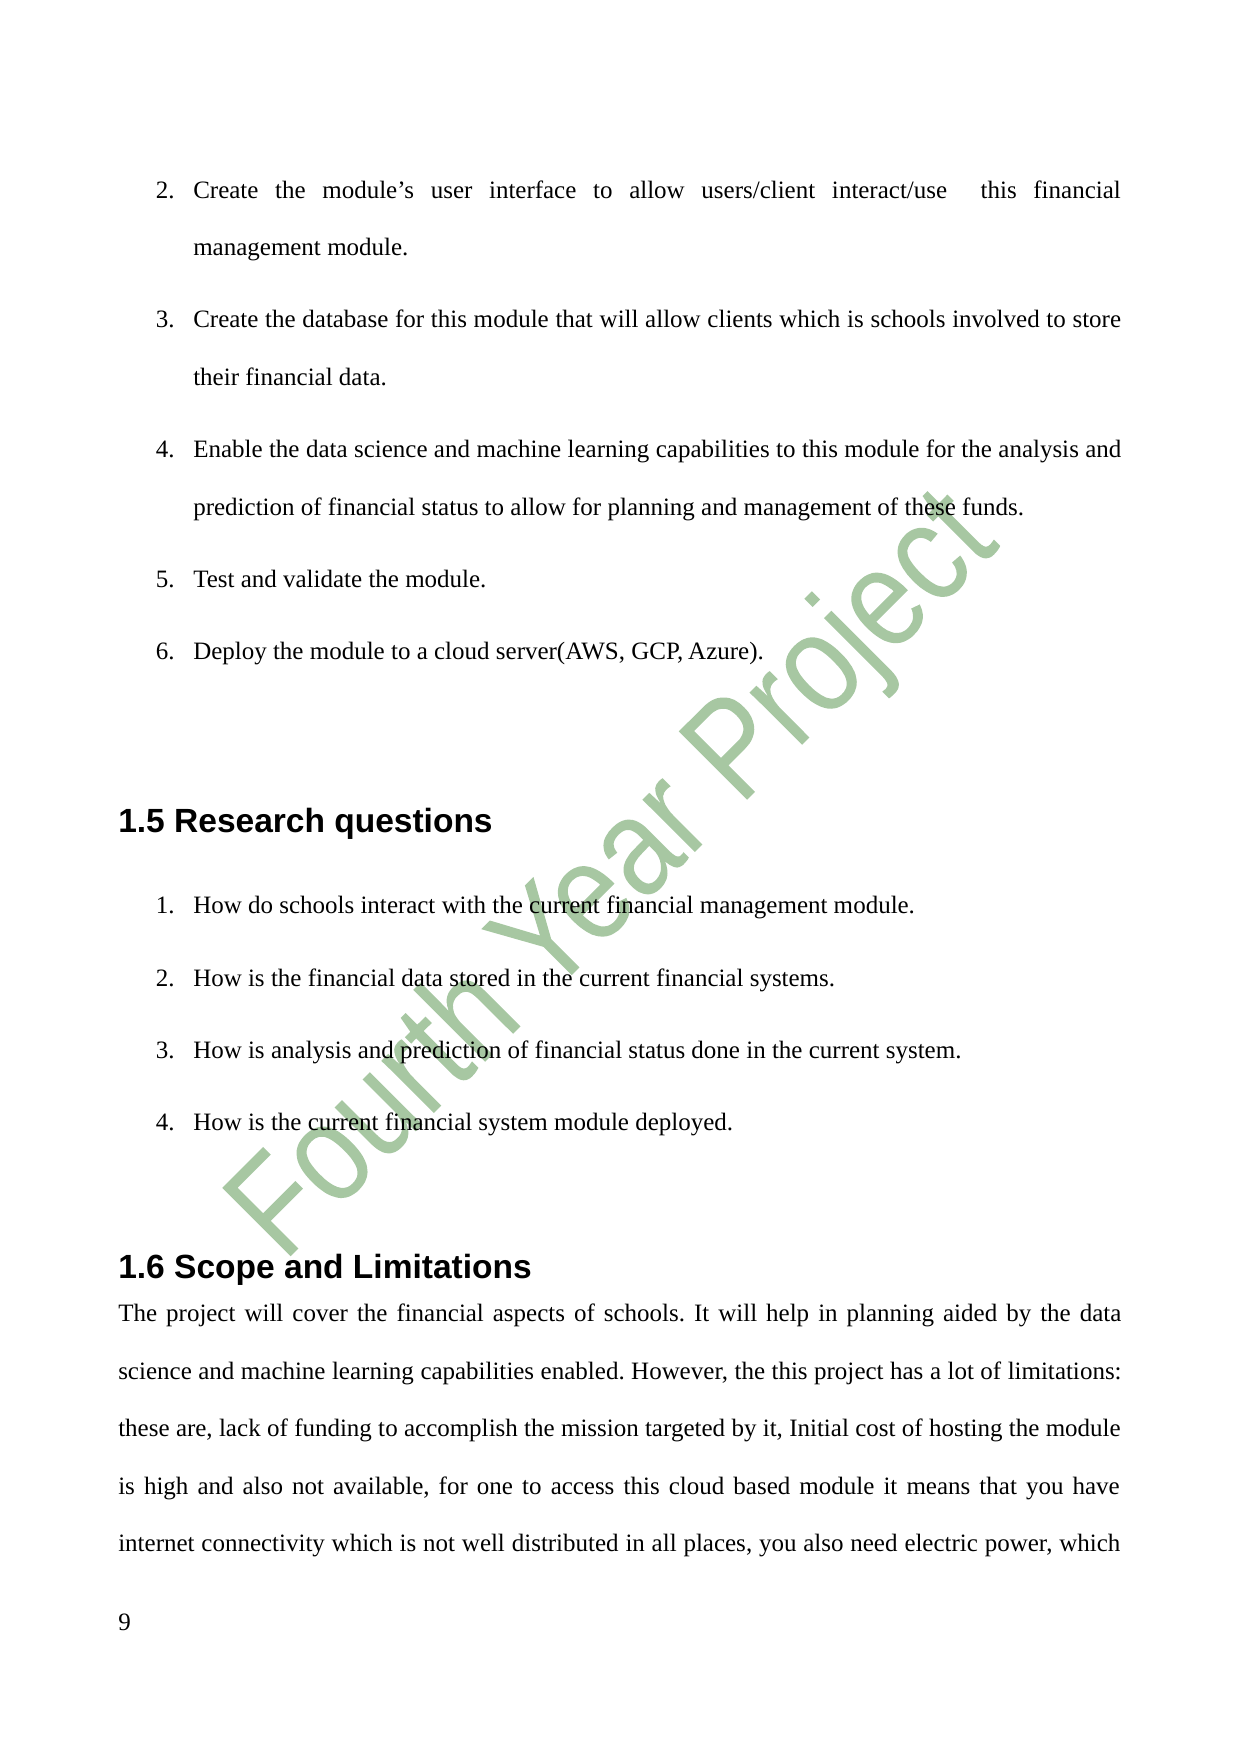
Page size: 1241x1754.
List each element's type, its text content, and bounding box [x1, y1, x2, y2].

list How is the current financial system module deployed. [406, 1107, 1122, 1136]
list Deploy the module to a cloud server(AWS, GCP, Azure). [156, 636, 868, 664]
subtitle [665, 801, 1122, 839]
list [914, 564, 956, 586]
list How is the current financial system module deployed. [350, 1107, 401, 1136]
list Enable the data science and machine learning capabilities to this module for the analysis and prediction of financial status to allow for planning and management of these funds. [156, 434, 1122, 520]
list Create the database for this module that will allow clients which is schools involved to store their financial data. [156, 304, 1122, 391]
list How is the current financial system module deployed. [156, 1107, 362, 1136]
text The project will cover the financial aspects of schools. It will help in planning aided by the data science and machine learning capabilities enabled. However, the this project has a lot of limitations: these are, lack of funding to accomplish the mission targeted by it, Initial cost of hosting the module is high and also not available, for one to access this cloud based module it means that you have internet connectivity which is not well distributed in all places, you also need electric power, which [118, 1298, 1122, 1557]
list How is analysis and prediction of financial status done in the current system. [429, 1035, 1122, 1063]
subtitle 1.6 Scope and Limitations [118, 1247, 1122, 1286]
list How is analysis and prediction of financial status done in the current system. [156, 1035, 439, 1063]
list How do schools interact with the current financial management module. [156, 891, 534, 919]
list [958, 564, 1122, 592]
list How is the financial data stored in the current financial systems. [156, 963, 1122, 991]
list Create the module’s user interface to allow users/client interact/use this financial management module. [156, 175, 1122, 261]
list How do schools interact with the current financial management module. [584, 891, 1122, 919]
list Test and validate the module. [156, 564, 925, 592]
list [858, 636, 1122, 664]
subtitle 1.5 Research questions [118, 801, 680, 839]
